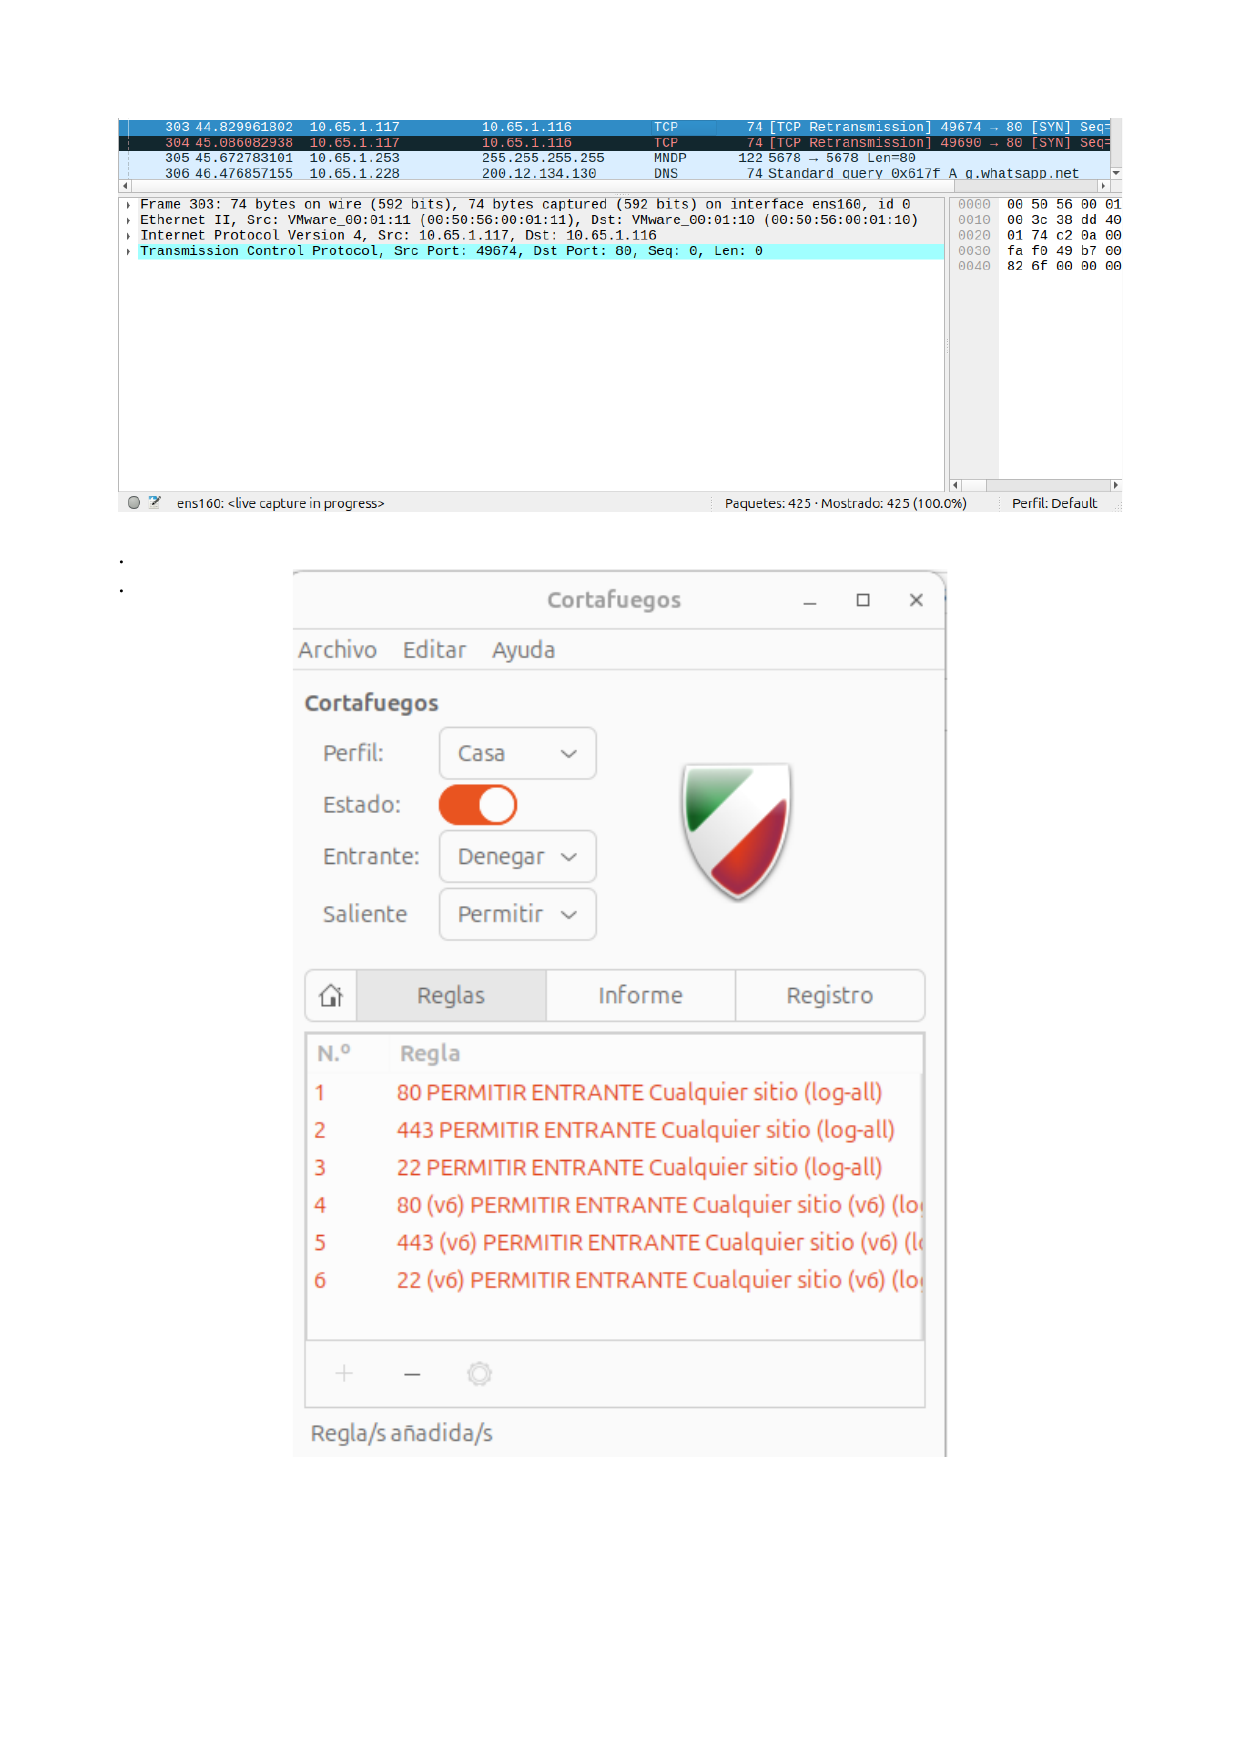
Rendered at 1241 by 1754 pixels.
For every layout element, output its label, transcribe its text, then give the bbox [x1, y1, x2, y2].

text [948, 569, 1122, 598]
picture [118, 118, 1123, 512]
text . [118, 569, 292, 598]
text . [118, 512, 1122, 569]
picture [292, 569, 948, 1457]
